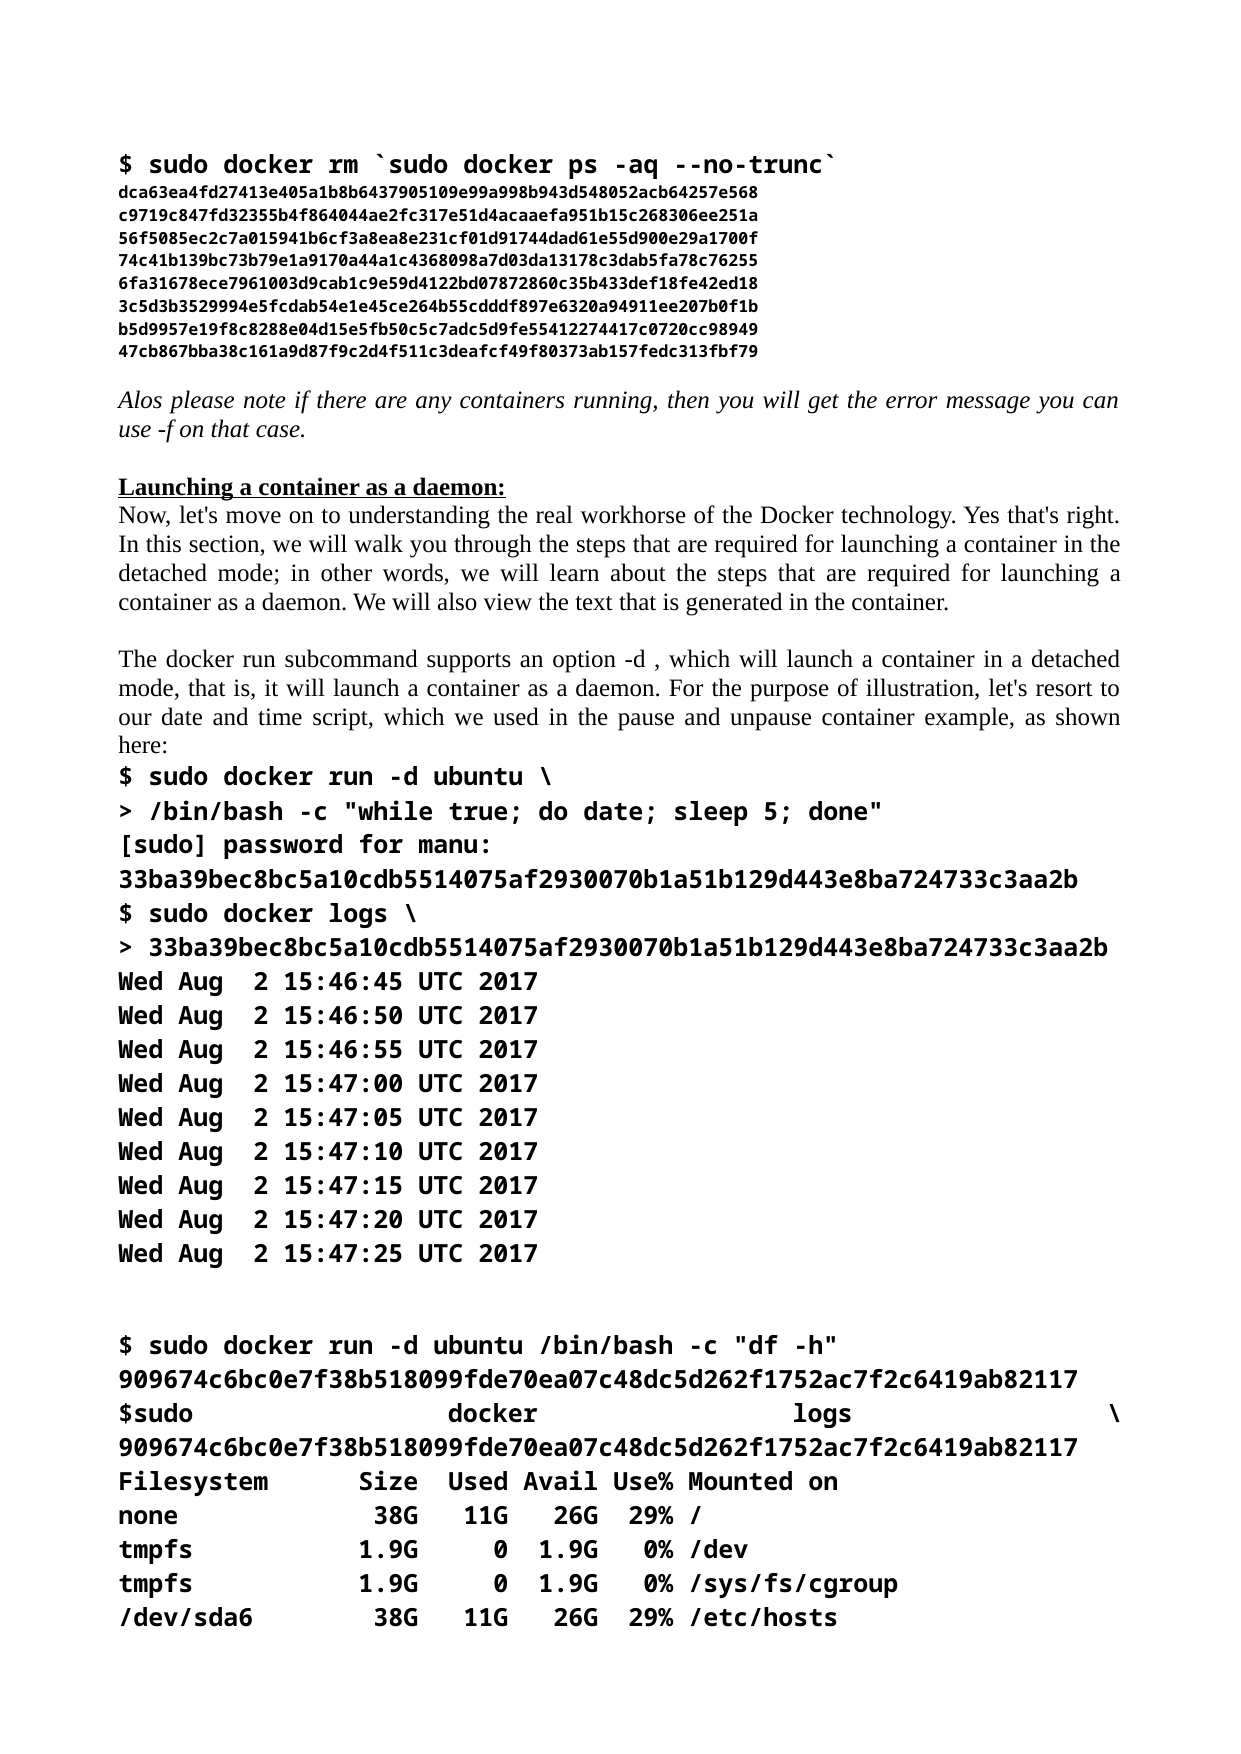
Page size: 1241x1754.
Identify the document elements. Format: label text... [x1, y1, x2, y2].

text > 33ba39bec8bc5a10cdb5514075af2930070b1a51b129d443e8ba724733c3aa2b [118, 929, 1122, 963]
text 33ba39bec8bc5a10cdb5514075af2930070b1a51b129d443e8ba724733c3aa2b [118, 861, 1122, 895]
text Launching a container as a daemon: [118, 472, 1122, 500]
text Alos please note if there are any containers running, then you will get the error message you can use -f on that case. [118, 385, 1122, 443]
text Wed Aug 2 15:47:05 UTC 2017 [118, 1100, 1122, 1134]
text b5d9957e19f8c8288e04d15e5fb50c5c7adc5d9fe55412274417c0720cc98949 [118, 317, 1122, 340]
text The docker run subcommand supports an option -d , which will launch a container in a detached mode, that is, it will launch a container as a daemon. For the purpose of illustration, let's resort to our date and time script, which we used in the pause and unpause container example, as shown here: [118, 644, 1122, 759]
text $ sudo docker rm `sudo docker ps -aq --no-trunc` [118, 147, 1122, 181]
text c9719c847fd32355b4f864044ae2fc317e51d4acaaefa951b15c268306ee251a [118, 204, 1122, 226]
text dca63ea4fd27413e405a1b8b6437905109e99a998b943d548052acb64257e568 [118, 181, 1122, 204]
text Wed Aug 2 15:47:20 UTC 2017 [118, 1202, 1122, 1236]
text 3c5d3b3529994e5fcdab54e1e45ce264b55cdddf897e6320a94911ee207b0f1b [118, 294, 1122, 317]
text 909674c6bc0e7f38b518099fde70ea07c48dc5d262f1752ac7f2c6419ab82117 [118, 1362, 1122, 1396]
text none 38G 11G 26G 29% / [118, 1498, 1122, 1532]
text Wed Aug 2 15:46:55 UTC 2017 [118, 1032, 1122, 1066]
text 6fa31678ece7961003d9cab1c9e59d4122bd07872860c35b433def18fe42ed18 [118, 272, 1122, 294]
text 56f5085ec2c7a015941b6cf3a8ea8e231cf01d91744dad61e55d900e29a1700f [118, 226, 1122, 249]
text Wed Aug 2 15:47:00 UTC 2017 [118, 1066, 1122, 1100]
text Filesystem Size Used Avail Use% Mounted on [118, 1464, 1122, 1498]
text Wed Aug 2 15:47:25 UTC 2017 [118, 1236, 1122, 1270]
text $sudo docker logs \ 909674c6bc0e7f38b518099fde70ea07c48dc5d262f1752ac7f2c6419ab82117 [118, 1396, 1122, 1464]
text $ sudo docker logs \ [118, 895, 1122, 929]
text /dev/sda6 38G 11G 26G 29% /etc/hosts [118, 1600, 1122, 1634]
text Now, let's move on to understanding the real workhorse of the Docker technology. Yes that's right. In this section, we will walk you through the steps that are required for launching a container in the detached mode; in other words, we will learn about the steps that are required for launching a container as a daemon. We will also view the text that is generated in the container. [118, 500, 1122, 615]
text Wed Aug 2 15:46:45 UTC 2017 [118, 963, 1122, 997]
text Wed Aug 2 15:47:10 UTC 2017 [118, 1134, 1122, 1168]
text 47cb867bba38c161a9d87f9c2d4f511c3deafcf49f80373ab157fedc313fbf79 [118, 340, 1122, 363]
text tmpfs 1.9G 0 1.9G 0% /dev [118, 1532, 1122, 1566]
text $ sudo docker run -d ubuntu \ [118, 759, 1122, 793]
text $ sudo docker run -d ubuntu /bin/bash -c "df -h" [118, 1327, 1122, 1362]
text [sudo] password for manu: [118, 827, 1122, 861]
text > /bin/bash -c "while true; do date; sleep 5; done" [118, 793, 1122, 827]
text Wed Aug 2 15:47:15 UTC 2017 [118, 1168, 1122, 1202]
text Wed Aug 2 15:46:50 UTC 2017 [118, 997, 1122, 1032]
text 74c41b139bc73b79e1a9170a44a1c4368098a7d03da13178c3dab5fa78c76255 [118, 249, 1122, 272]
text tmpfs 1.9G 0 1.9G 0% /sys/fs/cgroup [118, 1566, 1122, 1600]
